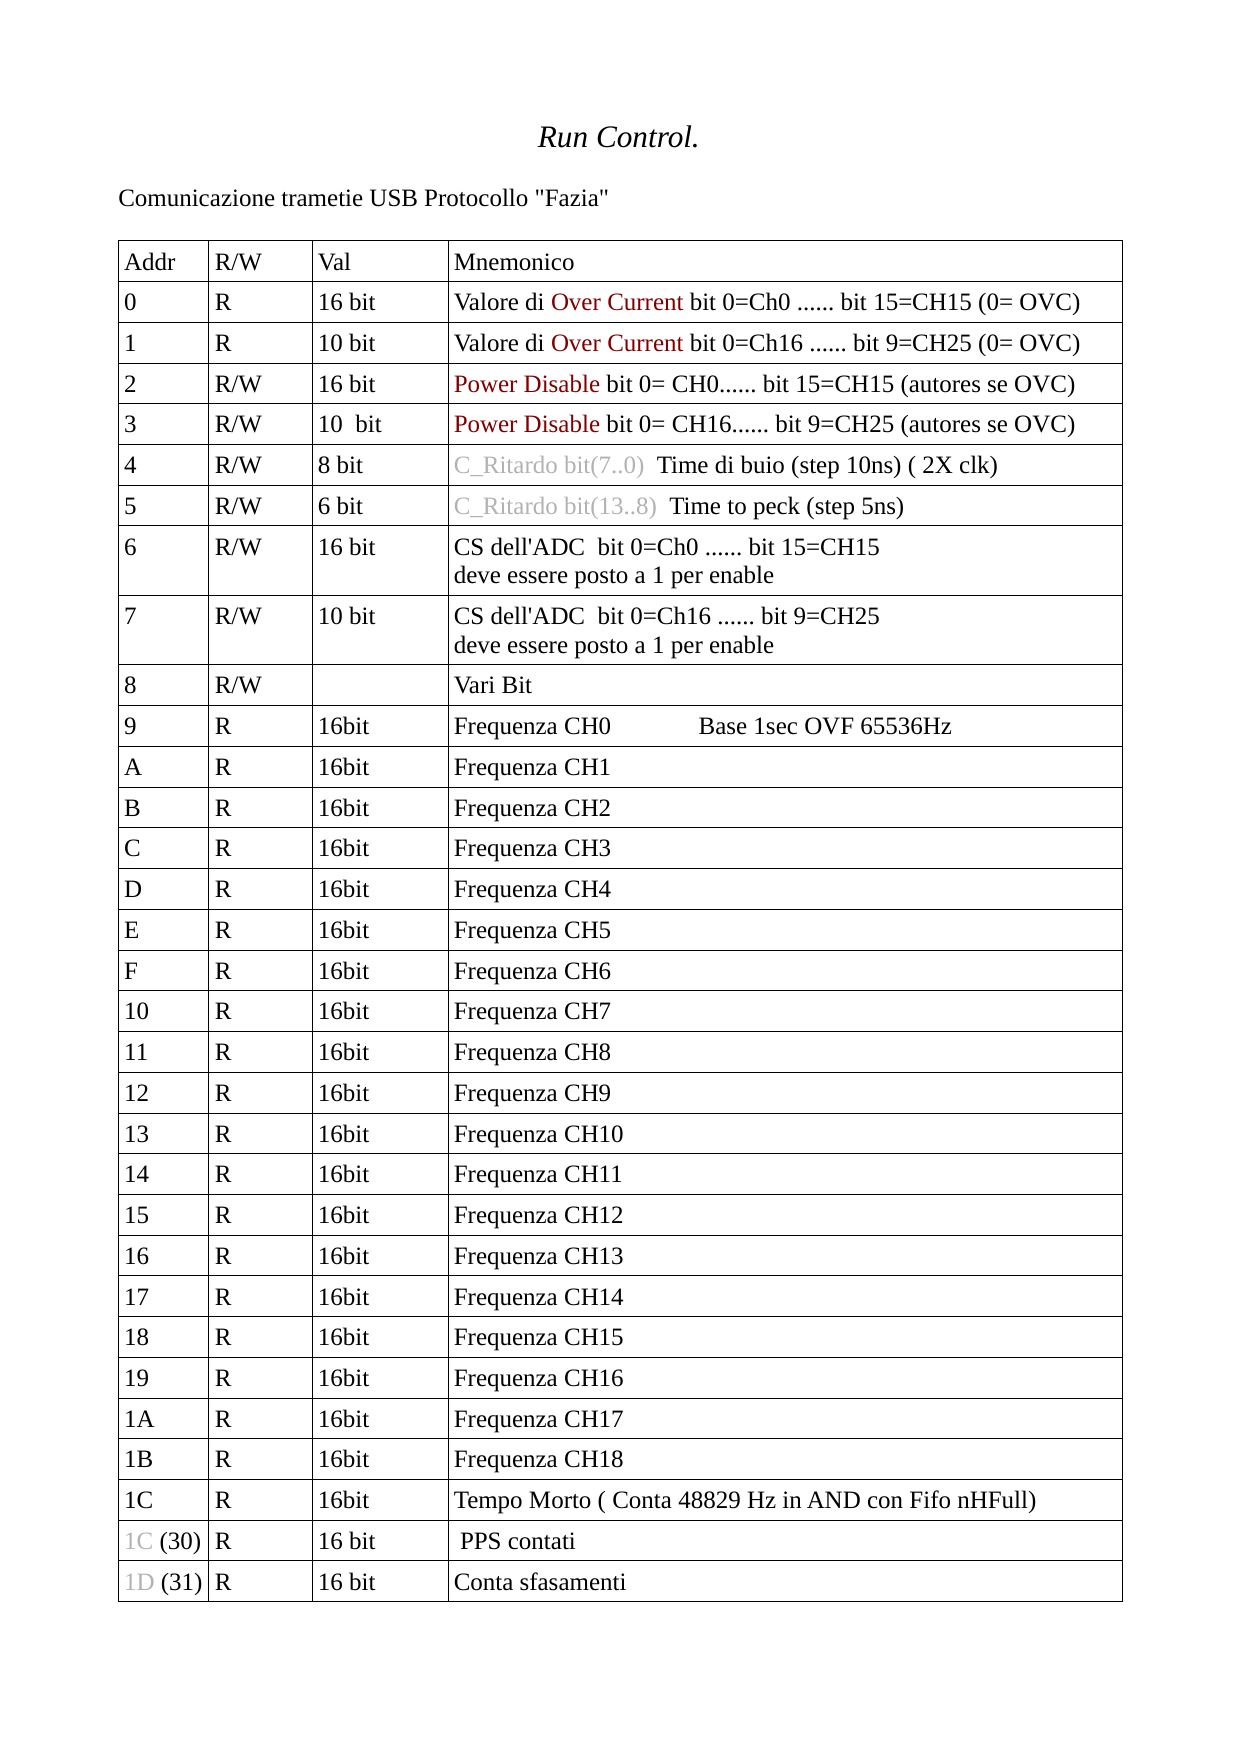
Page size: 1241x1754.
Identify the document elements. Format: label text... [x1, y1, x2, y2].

table_cell Frequenza CH5 [449, 910, 1122, 949]
table_cell E [119, 910, 208, 949]
table_cell 19 [119, 1358, 208, 1397]
table_cell 13 [119, 1114, 208, 1153]
table_cell R [209, 323, 312, 362]
table_cell [313, 665, 448, 705]
table_cell R [209, 1236, 312, 1275]
table_header Mnemonico [449, 241, 1122, 281]
table_cell R [209, 747, 312, 787]
table_cell R/W [209, 364, 312, 403]
table_cell R [209, 869, 312, 909]
table_cell 16 bit [313, 526, 448, 595]
table_header R/W [209, 241, 312, 281]
table_cell Frequenza CH6 [449, 951, 1122, 990]
table_cell CS dell'ADC bit 0=Ch0 ...... bit 15=CH15 deve essere posto a 1 per enable [449, 526, 1122, 595]
table_cell 8 [119, 665, 208, 705]
table_cell 16bit [313, 747, 448, 787]
table_cell Frequenza CH3 [449, 828, 1122, 868]
table_cell 16bit [313, 910, 448, 949]
table_cell R/W [209, 445, 312, 485]
table_cell D [119, 869, 208, 909]
table_cell 1 [119, 323, 208, 362]
table_cell 16 bit [313, 1561, 448, 1601]
table_cell 6 bit [313, 486, 448, 525]
table_cell 6 [119, 526, 208, 595]
table_cell R [209, 1276, 312, 1316]
table_cell 16bit [313, 1276, 448, 1316]
table_cell 16bit [313, 1399, 448, 1438]
table_cell R [209, 1317, 312, 1357]
table_cell 10 bit [313, 404, 448, 444]
table_cell 10 bit [313, 596, 448, 664]
table_cell Frequenza CH12 [449, 1195, 1122, 1234]
table_cell R [209, 910, 312, 949]
table_cell R/W [209, 404, 312, 444]
table_cell 9 [119, 706, 208, 746]
table_cell R [209, 706, 312, 746]
table_cell Valore di Over Current bit 0=Ch0 ...... bit 15=CH15 (0= OVC) [449, 282, 1122, 322]
table_cell 16bit [313, 1073, 448, 1112]
table_header Addr [119, 241, 208, 281]
table_cell R [209, 1032, 312, 1072]
table_cell C_Ritardo bit(13..8) Time to peck (step 5ns) [449, 486, 1122, 525]
table_cell R/W [209, 665, 312, 705]
table_cell R [209, 1358, 312, 1397]
table_cell Frequenza CH4 [449, 869, 1122, 909]
table_cell A [119, 747, 208, 787]
table_cell R [209, 1439, 312, 1479]
table_cell 14 [119, 1154, 208, 1194]
table_header Val [313, 241, 448, 281]
table_cell Frequenza CH16 [449, 1358, 1122, 1397]
table_cell 16bit [313, 1195, 448, 1234]
table_cell 16bit [313, 788, 448, 827]
table_cell Frequenza CH14 [449, 1276, 1122, 1316]
table_cell Frequenza CH0 Base 1sec OVF 65536Hz [449, 706, 1122, 746]
table_cell Frequenza CH2 [449, 788, 1122, 827]
table_cell Frequenza CH18 [449, 1439, 1122, 1479]
table_cell 16bit [313, 1154, 448, 1194]
table_cell B [119, 788, 208, 827]
table_cell Frequenza CH11 [449, 1154, 1122, 1194]
table_cell R/W [209, 486, 312, 525]
table_cell Frequenza CH9 [449, 1073, 1122, 1112]
table_cell R [209, 1561, 312, 1601]
table_cell 5 [119, 486, 208, 525]
table_cell 16bit [313, 706, 448, 746]
table_cell 15 [119, 1195, 208, 1234]
table_cell 8 bit [313, 445, 448, 485]
table_cell R [209, 828, 312, 868]
table_cell 16bit [313, 1114, 448, 1153]
table_cell 16 bit [313, 364, 448, 403]
table_cell Valore di Over Current bit 0=Ch16 ...... bit 9=CH25 (0= OVC) [449, 323, 1122, 362]
table_cell 16bit [313, 1236, 448, 1275]
table_cell 3 [119, 404, 208, 444]
table_cell 7 [119, 596, 208, 664]
table_cell 11 [119, 1032, 208, 1072]
table_cell 1A [119, 1399, 208, 1438]
table_cell 16bit [313, 1317, 448, 1357]
table_cell 16bit [313, 991, 448, 1031]
table_cell 16bit [313, 828, 448, 868]
table_cell Frequenza CH17 [449, 1399, 1122, 1438]
table_cell 16bit [313, 951, 448, 990]
table_cell 17 [119, 1276, 208, 1316]
table_cell R [209, 991, 312, 1031]
table_cell R [209, 1154, 312, 1194]
table_cell 18 [119, 1317, 208, 1357]
table_cell 1B [119, 1439, 208, 1479]
table_cell R [209, 788, 312, 827]
table_cell 4 [119, 445, 208, 485]
table_cell 16 bit [313, 1521, 448, 1560]
table_cell R [209, 1480, 312, 1520]
table_cell PPS contati [449, 1521, 1122, 1560]
table_cell 16bit [313, 1358, 448, 1397]
table_cell R [209, 1521, 312, 1560]
table_cell Power Disable bit 0= CH16...... bit 9=CH25 (autores se OVC) [449, 404, 1122, 444]
table_cell R/W [209, 596, 312, 664]
table_cell Vari Bit [449, 665, 1122, 705]
text Comunicazione trametie USB Protocollo "Fazia" [118, 183, 1122, 212]
table_cell 10 [119, 991, 208, 1031]
table_cell 0 [119, 282, 208, 322]
table_cell Conta sfasamenti [449, 1561, 1122, 1601]
table_cell C [119, 828, 208, 868]
table_cell R [209, 1114, 312, 1153]
table_cell Frequenza CH7 [449, 991, 1122, 1031]
table_cell 12 [119, 1073, 208, 1112]
table_cell 1C [119, 1480, 208, 1520]
table_cell Power Disable bit 0= CH0...... bit 15=CH15 (autores se OVC) [449, 364, 1122, 403]
table_cell R [209, 282, 312, 322]
table_cell Tempo Morto ( Conta 48829 Hz in AND con Fifo nHFull) [449, 1480, 1122, 1520]
table_cell Frequenza CH10 [449, 1114, 1122, 1153]
table_cell 16 [119, 1236, 208, 1275]
text Run Control. [118, 118, 1122, 154]
table_cell R/W [209, 526, 312, 595]
table_cell R [209, 1073, 312, 1112]
table_cell 16bit [313, 869, 448, 909]
table_cell Frequenza CH8 [449, 1032, 1122, 1072]
table_cell 16bit [313, 1439, 448, 1479]
table_cell R [209, 951, 312, 990]
table_cell 16 bit [313, 282, 448, 322]
table_cell 16bit [313, 1480, 448, 1520]
table_cell 10 bit [313, 323, 448, 362]
table_cell Frequenza CH13 [449, 1236, 1122, 1275]
table_cell 1D (31) [119, 1561, 208, 1601]
table_cell CS dell'ADC bit 0=Ch16 ...... bit 9=CH25 deve essere posto a 1 per enable [449, 596, 1122, 664]
table_cell 2 [119, 364, 208, 403]
table_cell F [119, 951, 208, 990]
table_cell Frequenza CH1 [449, 747, 1122, 787]
table_cell 16bit [313, 1032, 448, 1072]
table_cell C_Ritardo bit(7..0) Time di buio (step 10ns) ( 2X clk) [449, 445, 1122, 485]
table_cell Frequenza CH15 [449, 1317, 1122, 1357]
table_cell 1C (30) [119, 1521, 208, 1560]
table_cell R [209, 1399, 312, 1438]
table_cell R [209, 1195, 312, 1234]
